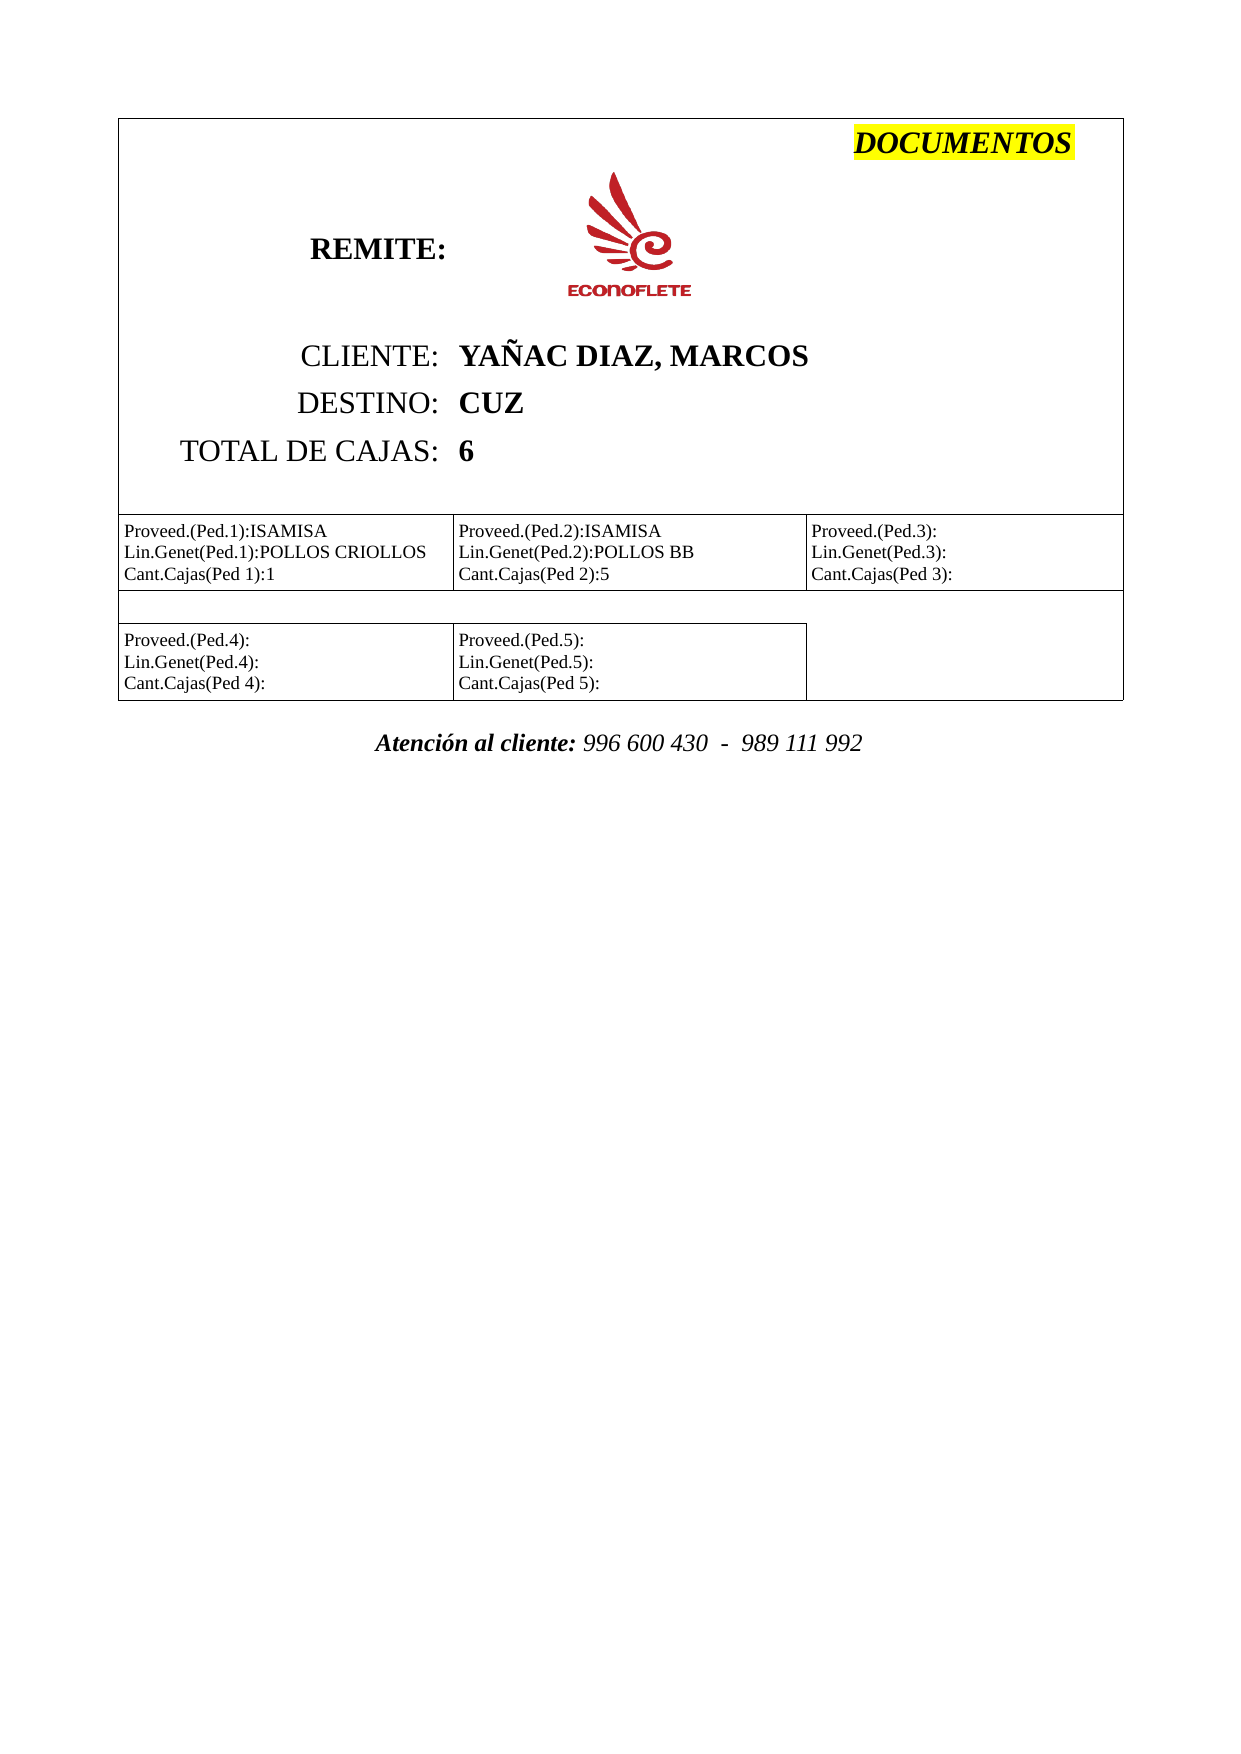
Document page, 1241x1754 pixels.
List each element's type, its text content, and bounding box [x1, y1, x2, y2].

table_header [453, 119, 806, 166]
table_cell [806, 474, 1123, 514]
table_header [119, 119, 453, 166]
table_cell [806, 591, 1123, 623]
table_cell DESTINO: [119, 379, 453, 426]
text Atención al cliente: 996 600 430 - 989 111 992 [118, 728, 1122, 757]
table_header DOCUMENTOS [806, 119, 1123, 166]
table_cell [807, 623, 1123, 699]
table_cell Proveed.(Ped.3): Lin.Genet(Ped.3): Cant.Cajas(Ped 3): [807, 515, 1123, 590]
table_cell Proveed.(Ped.2):ISAMISA Lin.Genet(Ped.2):POLLOS BB Cant.Cajas(Ped 2):5 [454, 515, 806, 590]
table_cell Proveed.(Ped.4): Lin.Genet(Ped.4): Cant.Cajas(Ped 4): [119, 624, 453, 699]
table_cell [453, 166, 806, 332]
table_cell [119, 591, 453, 623]
table_cell CLIENTE: [119, 332, 453, 379]
table_cell [119, 474, 453, 514]
table_cell 6 [453, 426, 1123, 474]
table_cell Proveed.(Ped.5): Lin.Genet(Ped.5): Cant.Cajas(Ped 5): [454, 624, 806, 699]
table_cell YAÑAC DIAZ, MARCOS [453, 332, 1123, 379]
table_cell [453, 591, 806, 623]
table_cell Proveed.(Ped.1):ISAMISA Lin.Genet(Ped.1):POLLOS CRIOLLOS Cant.Cajas(Ped 1):1 [119, 515, 453, 590]
picture [552, 171, 707, 297]
table_cell [806, 379, 1123, 426]
table_cell REMITE: [119, 166, 453, 332]
table_cell CUZ [453, 379, 806, 426]
table_cell [453, 474, 806, 514]
table_cell [806, 166, 1123, 332]
table_cell TOTAL DE CAJAS: [119, 426, 453, 474]
